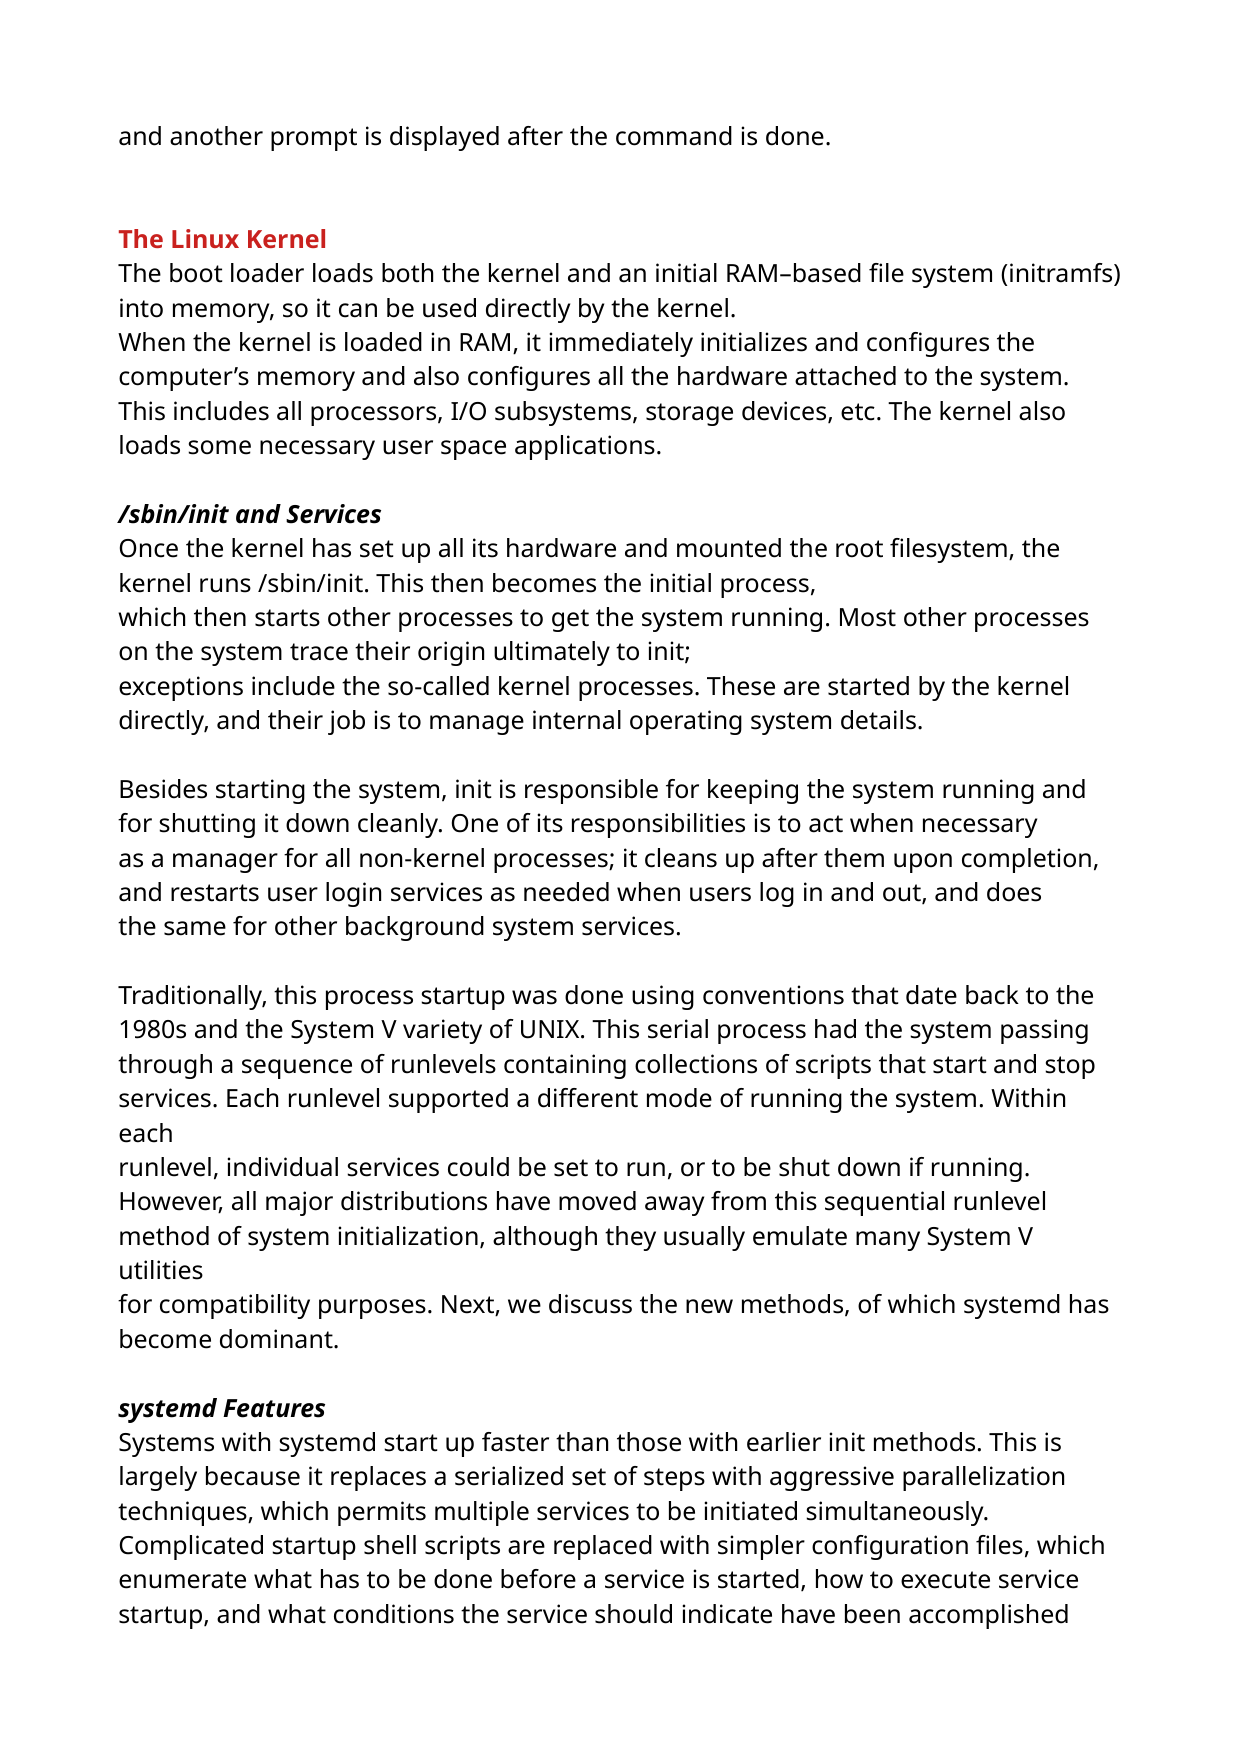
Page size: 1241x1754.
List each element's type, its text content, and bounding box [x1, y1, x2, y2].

text This includes all processors, I/O subsystems, storage devices, etc. The kernel also loads some necessary user space applications. [118, 393, 1122, 462]
text /sbin/init and Services [118, 496, 1122, 531]
text Besides starting the system, init is responsible for keeping the system running and for shutting it down cleanly. One of its responsibilities is to act when necessary [118, 771, 1122, 840]
text runlevel, individual services could be set to run, or to be shut down if running. [118, 1149, 1122, 1184]
text the same for other background system services. [118, 909, 1122, 943]
text The Linux Kernel [118, 221, 1122, 256]
text and another prompt is displayed after the command is done. [118, 118, 1122, 152]
text Traditionally, this process startup was done using conventions that date back to the 1980s and the System V variety of UNIX. This serial process had the system passing [118, 977, 1122, 1046]
text techniques, which permits multiple services to be initiated simultaneously. Complicated startup shell scripts are replaced with simpler configuration files, which [118, 1493, 1122, 1562]
text exceptions include the so-called kernel processes. These are started by the kernel directly, and their job is to manage internal operating system details. [118, 668, 1122, 737]
text Once the kernel has set up all its hardware and mounted the root filesystem, the kernel runs /sbin/init. This then becomes the initial process, [118, 531, 1122, 599]
text which then starts other processes to get the system running. Most other processes on the system trace their origin ultimately to init; [118, 599, 1122, 668]
text However, all major distributions have moved away from this sequential runlevel method of system initialization, although they usually emulate many System V utilities [118, 1184, 1122, 1287]
text When the kernel is loaded in RAM, it immediately initializes and configures the computer’s memory and also configures all the hardware attached to the system. [118, 324, 1122, 393]
text systemd Features [118, 1390, 1122, 1424]
text Systems with systemd start up faster than those with earlier init methods. This is largely because it replaces a serialized set of steps with aggressive parallelization [118, 1424, 1122, 1493]
text The boot loader loads both the kernel and an initial RAM–based file system (initramfs) into memory, so it can be used directly by the kernel. [118, 256, 1122, 324]
text enumerate what has to be done before a service is started, how to execute service startup, and what conditions the service should indicate have been accomplished [118, 1562, 1122, 1631]
text for compatibility purposes. Next, we discuss the new methods, of which systemd has become dominant. [118, 1287, 1122, 1356]
text as a manager for all non-kernel processes; it cleans up after them upon completion, and restarts user login services as needed when users log in and out, and does [118, 840, 1122, 909]
text through a sequence of runlevels containing collections of scripts that start and stop services. Each runlevel supported a different mode of running the system. Within each [118, 1046, 1122, 1149]
